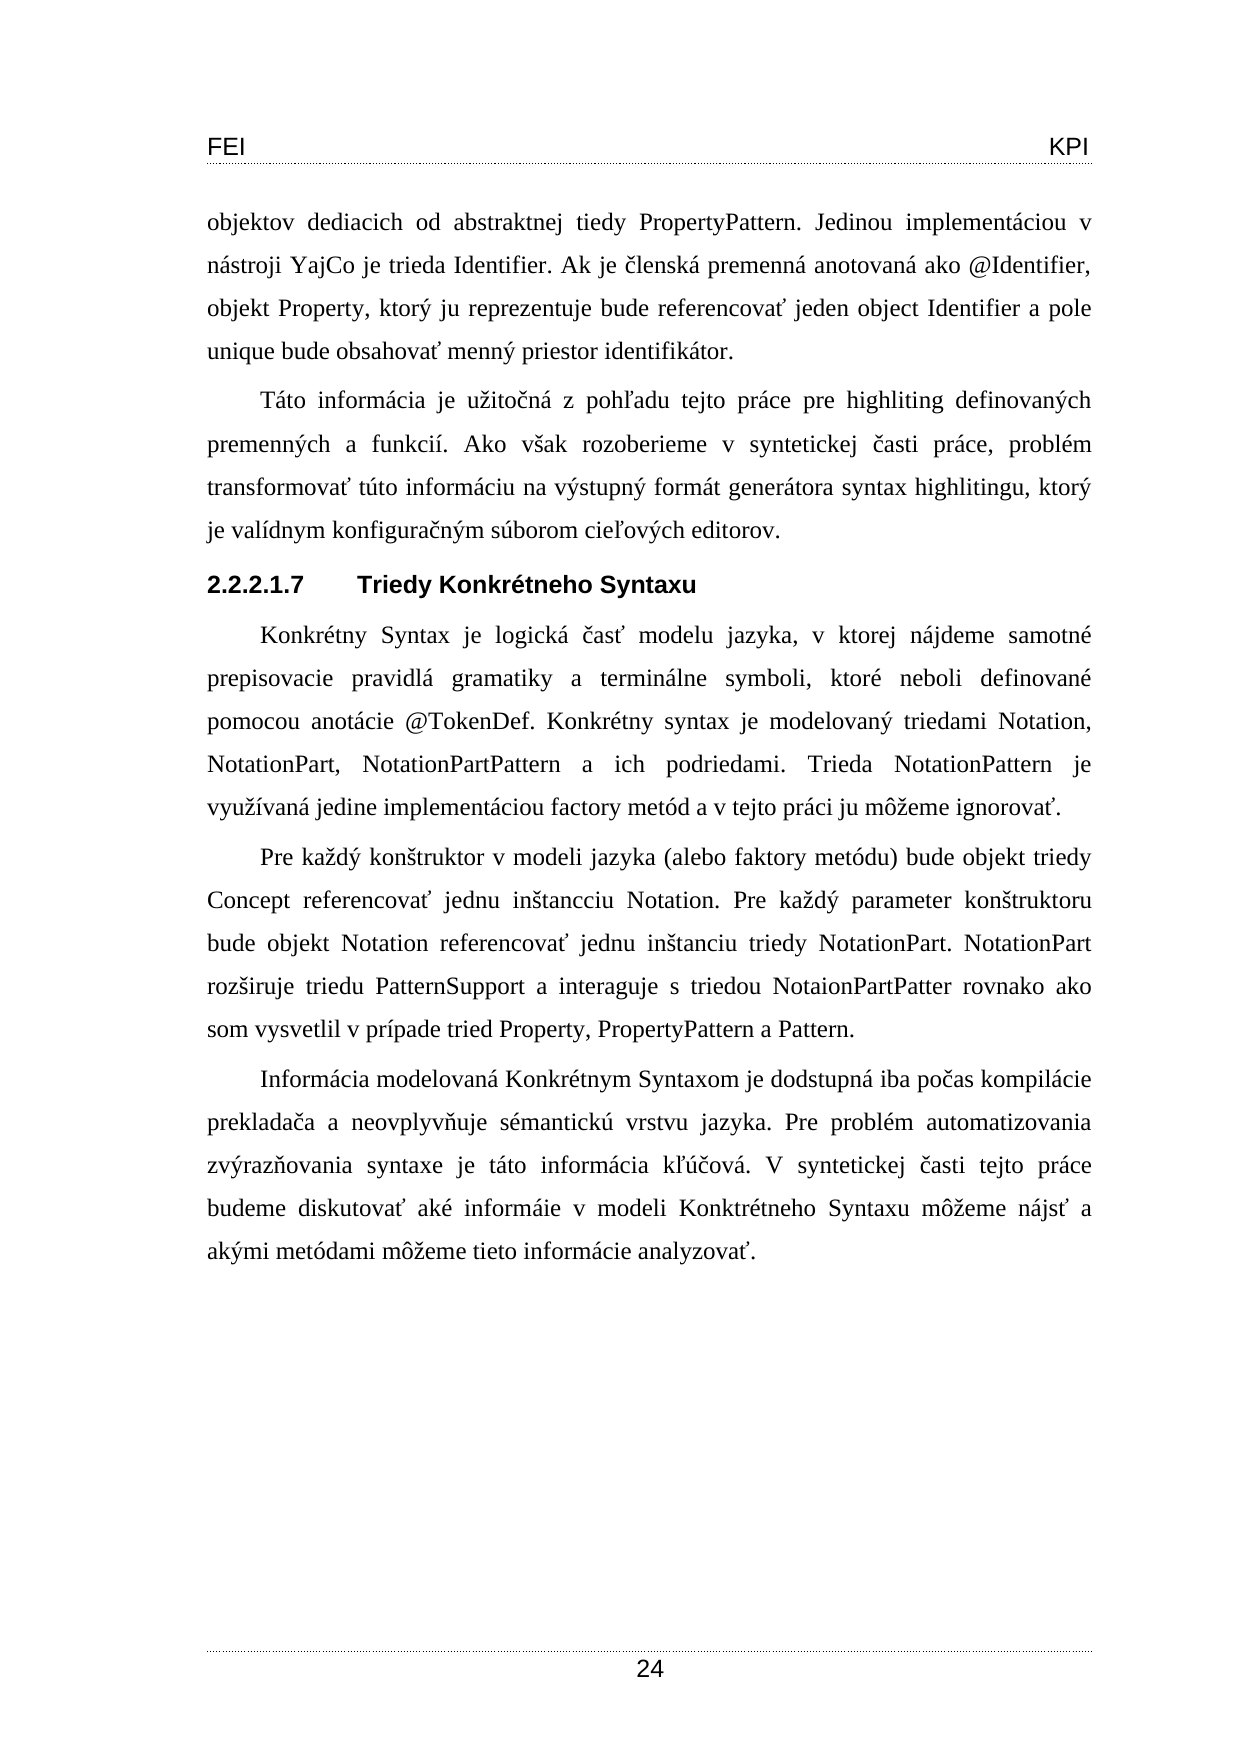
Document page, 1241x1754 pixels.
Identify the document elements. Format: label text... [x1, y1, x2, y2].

subtitle Informácia modelovaná Konkrétnym Syntaxom je dodstupná iba počas kompilácie prekladača a neovplyvňuje sémantickú vrstvu jazyka. Pre problém automatizovania zvýrazňovania syntaxe je táto informácia kľúčová. V syntetickej časti tejto práce budeme diskutovať aké informáie v modeli Konktrétneho Syntaxu môžeme nájsť a akými metódami môžeme tieto informácie analyzovať. [207, 1064, 1092, 1265]
subtitle Konkrétny Syntax je logická časť modelu jazyka, v ktorej nájdeme samotné prepisovacie pravidlá gramatiky a terminálne symboli, ktoré neboli definované pomocou anotácie @TokenDef. Konkrétny syntax je modelovaný triedami Notation, NotationPart, NotationPartPattern a ich podriedami. Trieda NotationPattern je využívaná jedine implementáciou factory metód a v tejto práci ju môžeme ignorovať. [207, 620, 1092, 821]
text objektov dediacich od abstraktnej tiedy PropertyPattern. Jedinou implementáciou v nástroji YajCo je trieda Identifier. Ak je členská premenná anotovaná ako @Identifier, objekt Property, ktorý ju reprezentuje bude referencovať jeden object Identifier a pole unique bude obsahovať menný priestor identifikátor. [207, 207, 1092, 365]
subtitle Pre každý konštruktor v modeli jazyka (alebo faktory metódu) bude objekt triedy Concept referencovať jednu inštancciu Notation. Pre každý parameter konštruktoru bude objekt Notation referencovať jednu inštanciu triedy NotationPart. NotationPart rozširuje triedu PatternSupport a interaguje s triedou NotaionPartPatter rovnako ako som vysvetlil v prípade tried Property, PropertyPattern a Pattern. [207, 842, 1092, 1043]
list Triedy Konkrétneho Syntaxu [207, 571, 1092, 599]
text Táto informácia je užitočná z pohľadu tejto práce pre highliting definovaných premenných a funkcií. Ako však rozoberieme v syntetickej časti práce, problém transformovať túto informáciu na výstupný formát generátora syntax highlitingu, ktorý je valídnym konfiguračným súborom cieľových editorov. [207, 386, 1092, 544]
